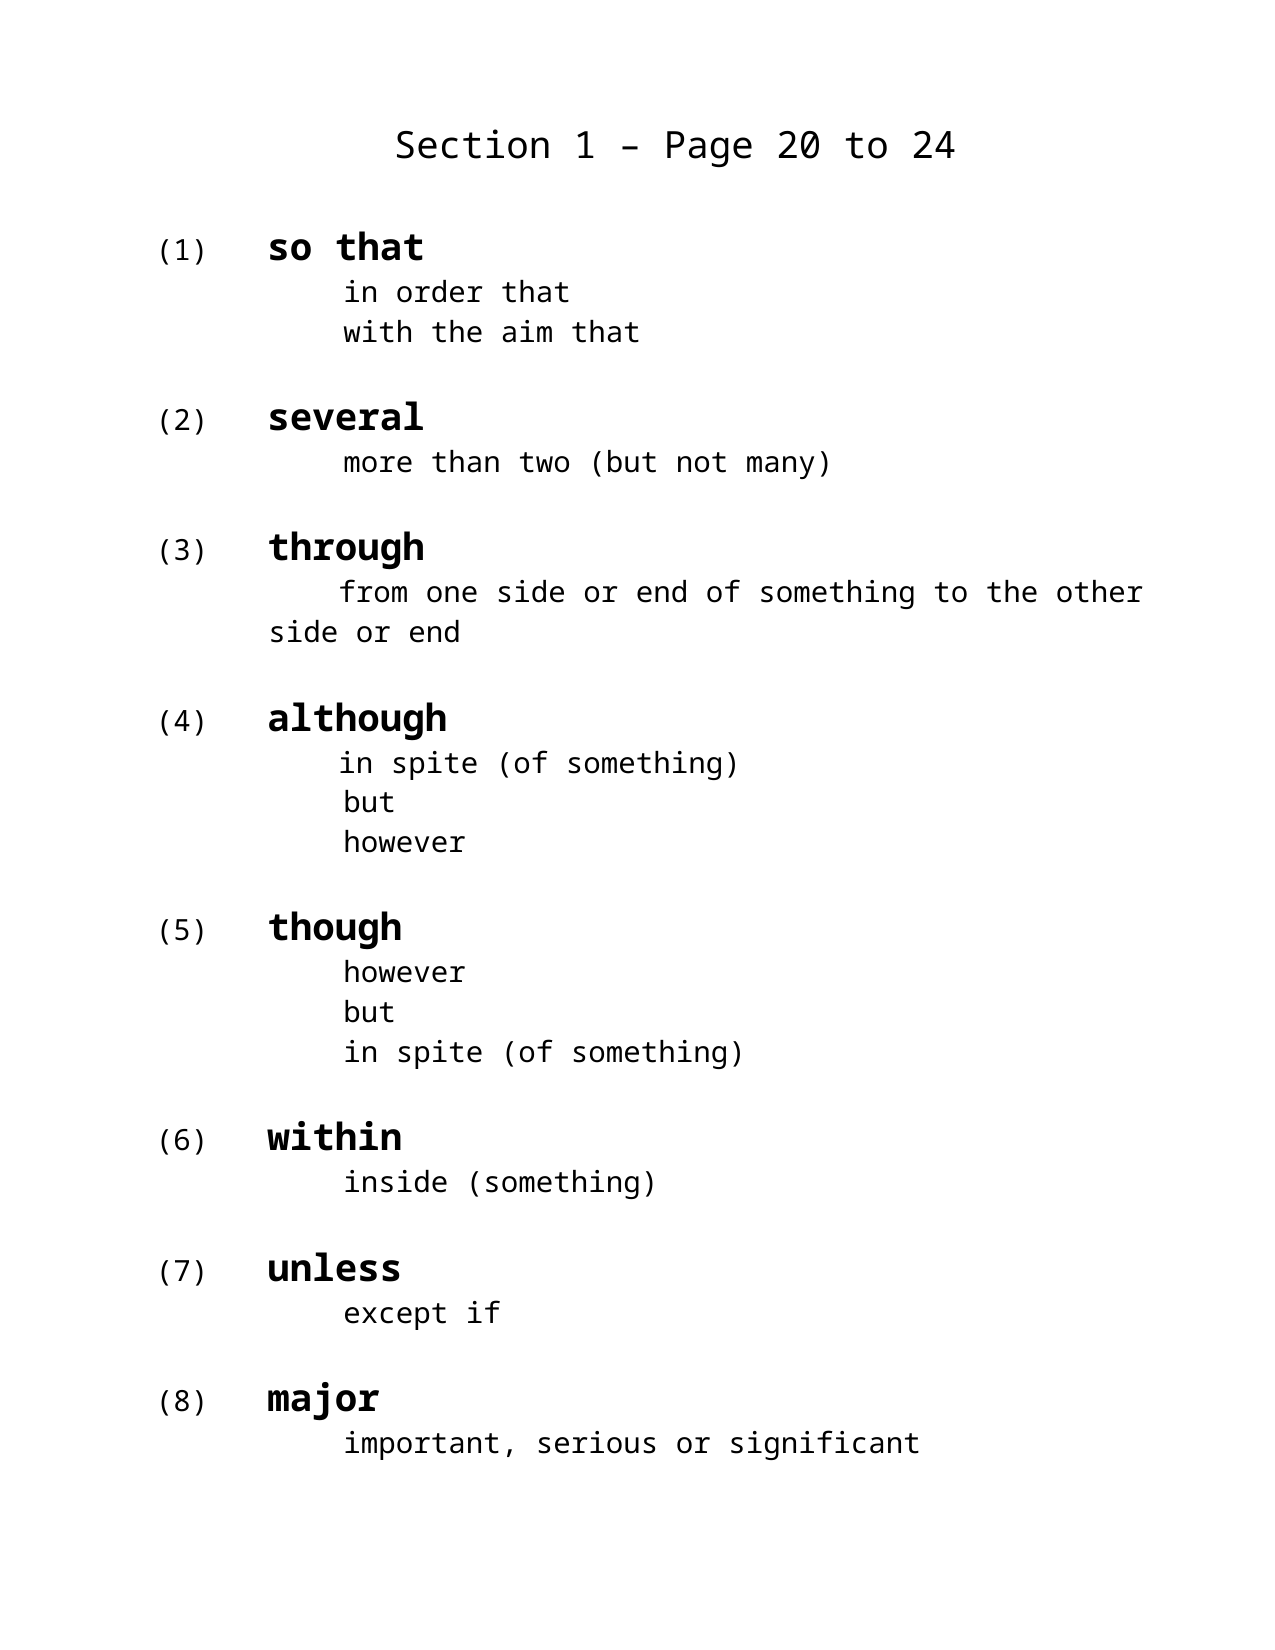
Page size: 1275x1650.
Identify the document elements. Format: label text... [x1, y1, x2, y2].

list in spite (of something) [231, 742, 1157, 782]
list however [306, 952, 1157, 991]
list except if [306, 1292, 1157, 1332]
list through [156, 521, 1157, 572]
list important, serious or significant [306, 1422, 1157, 1462]
list in spite (of something) [306, 1031, 1157, 1071]
list inside (something) [306, 1161, 1157, 1201]
list so that [156, 220, 1157, 271]
list but [306, 991, 1157, 1031]
list with the aim that [306, 311, 1157, 351]
list several [156, 390, 1157, 441]
list more than two (but not many) [306, 441, 1157, 481]
list unless [156, 1241, 1157, 1292]
list major [156, 1371, 1157, 1422]
list within [156, 1110, 1157, 1161]
list although [156, 691, 1157, 742]
list Section 1 – Page 20 to 24 [156, 118, 1157, 169]
list however [306, 821, 1157, 861]
list but [306, 782, 1157, 821]
list in order that [306, 271, 1157, 311]
list though [156, 901, 1157, 952]
list from one side or end of something to the other side or end [231, 572, 1157, 651]
